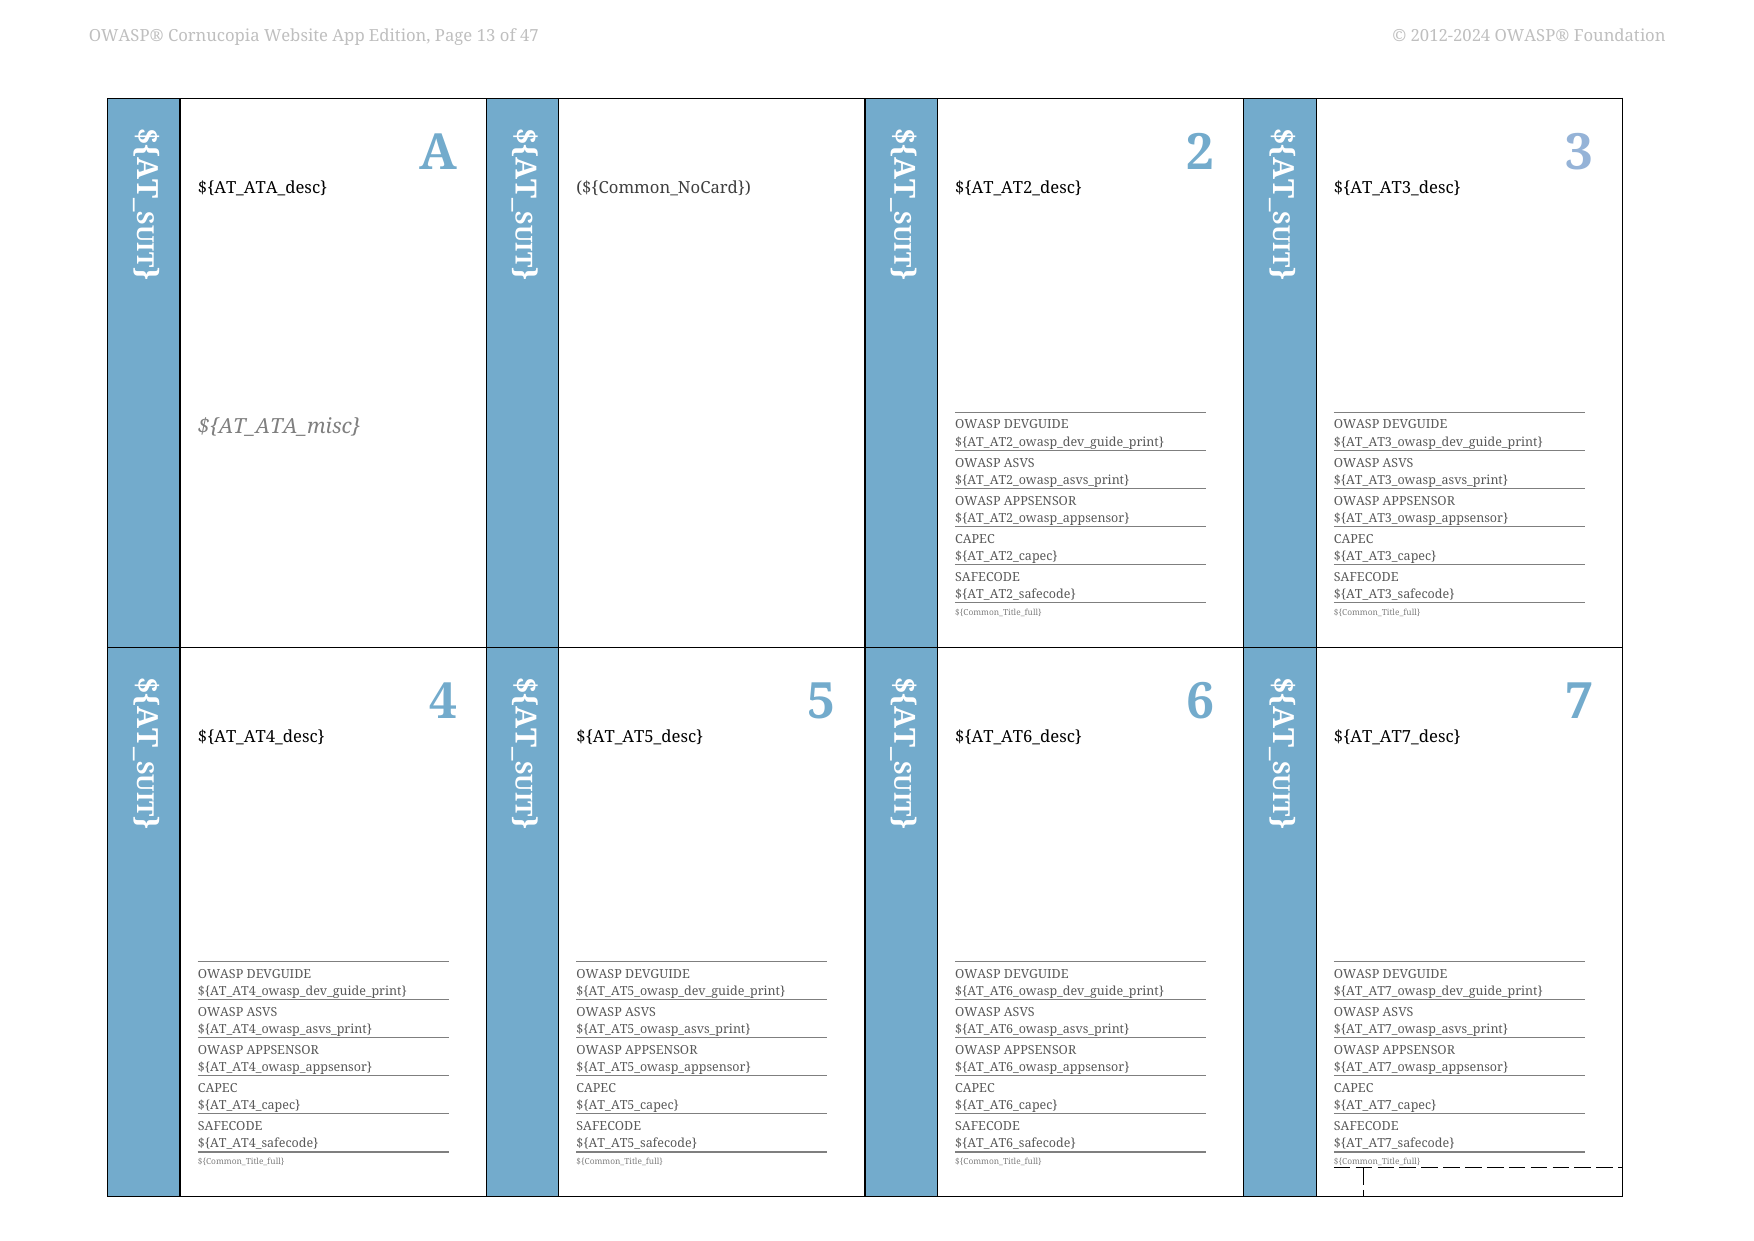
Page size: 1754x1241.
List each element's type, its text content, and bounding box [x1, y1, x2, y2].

table_cell ${AT_suit} [487, 648, 558, 1196]
table_cell ${AT_AT2_desc} [938, 174, 1243, 411]
table_cell ${AT_suit} [866, 648, 937, 1196]
table_cell ${Common_Title_full} [955, 603, 1206, 617]
table_cell [1317, 411, 1622, 647]
table_cell [938, 960, 1243, 1196]
table_cell ${AT_AT7_desc} [1317, 724, 1622, 960]
table_cell SAFECODE ${AT_AT2_safecode} [955, 565, 1206, 602]
table_cell (${Common_NoCard}) [559, 174, 864, 411]
table_header OWASP DEVGUIDE ${AT_AT2_owasp_dev_guide_print} [955, 413, 1206, 450]
table_cell ${Common_Title_full} [1334, 603, 1585, 617]
table_cell [938, 411, 1243, 647]
table_cell OWASP APPSENSOR ${AT_AT7_owasp_appsensor} [1334, 1038, 1585, 1075]
table_cell OWASP APPSENSOR ${AT_AT4_owasp_appsensor} [198, 1038, 449, 1075]
table_cell ${AT_AT6_desc} [938, 724, 1243, 960]
table_cell [559, 411, 864, 647]
table_cell ${AT_suit} [108, 648, 179, 1196]
table_cell SAFECODE ${AT_AT3_safecode} [1334, 565, 1585, 602]
table_cell OWASP ASVS ${AT_AT4_owasp_asvs_print} [198, 1000, 449, 1037]
table_cell ${AT_ATA_desc} [181, 174, 486, 411]
table_cell ${AT_AT3_desc} [1317, 174, 1622, 411]
table_header 2 [938, 99, 1243, 174]
table_cell 7 [1317, 648, 1622, 723]
table_cell CAPEC ${AT_AT4_capec} [198, 1076, 449, 1113]
table_cell ${AT_AT4_desc} [181, 724, 486, 960]
table_cell [1317, 960, 1622, 1196]
table_header OWASP DEVGUIDE ${AT_AT6_owasp_dev_guide_print} [955, 962, 1206, 999]
table_cell ${Common_Title_full} [576, 1153, 827, 1167]
table_cell OWASP ASVS ${AT_AT5_owasp_asvs_print} [576, 1000, 827, 1037]
table_cell SAFECODE ${AT_AT5_safecode} [576, 1114, 827, 1151]
table_header OWASP DEVGUIDE ${AT_AT5_owasp_dev_guide_print} [576, 962, 827, 999]
table_header 3 [1317, 99, 1622, 174]
table_cell OWASP APPSENSOR ${AT_AT2_owasp_appsensor} [955, 489, 1206, 526]
table_cell 5 [559, 648, 864, 723]
table_cell CAPEC ${AT_AT6_capec} [955, 1076, 1206, 1113]
table_cell ${AT_AT5_desc} [559, 724, 864, 960]
table_header [1363, 1167, 1622, 1196]
table_header ${AT_suit} [866, 99, 937, 647]
table_cell ${Common_Title_full} [198, 1153, 449, 1167]
table_cell OWASP ASVS ${AT_AT6_owasp_asvs_print} [955, 1000, 1206, 1037]
table_cell ${AT_suit} [1244, 648, 1316, 1196]
table_header ${AT_suit} [1244, 99, 1316, 647]
table_cell 4 [181, 648, 486, 723]
table_cell [181, 960, 486, 1196]
table_cell ${AT_ATA_misc} [181, 411, 486, 647]
table_cell OWASP APPSENSOR ${AT_AT3_owasp_appsensor} [1334, 489, 1585, 526]
table_header OWASP DEVGUIDE ${AT_AT7_owasp_dev_guide_print} [1334, 962, 1585, 999]
table_cell SAFECODE ${AT_AT4_safecode} [198, 1114, 449, 1151]
table_cell SAFECODE ${AT_AT6_safecode} [955, 1114, 1206, 1151]
table_cell OWASP ASVS ${AT_AT2_owasp_asvs_print} [955, 451, 1206, 488]
table_cell OWASP ASVS ${AT_AT7_owasp_asvs_print} [1334, 1000, 1585, 1037]
table_cell OWASP APPSENSOR ${AT_AT5_owasp_appsensor} [576, 1038, 827, 1075]
table_header [559, 99, 864, 174]
table_cell CAPEC ${AT_AT3_capec} [1334, 527, 1585, 564]
table_cell OWASP APPSENSOR ${AT_AT6_owasp_appsensor} [955, 1038, 1206, 1075]
table_cell CAPEC ${AT_AT7_capec} [1334, 1076, 1585, 1113]
table_cell [559, 960, 864, 1196]
table_header [89, 98, 107, 1196]
table_cell ${Common_Title_full} [955, 1153, 1206, 1167]
table_header [1334, 1167, 1363, 1196]
table_header ${AT_suit} [108, 99, 179, 647]
table_cell ${Common_Title_full} [1334, 1153, 1585, 1167]
table_header A [181, 99, 486, 174]
table_cell OWASP ASVS ${AT_AT3_owasp_asvs_print} [1334, 451, 1585, 488]
table_cell 6 [938, 648, 1243, 723]
table_header OWASP DEVGUIDE ${AT_AT4_owasp_dev_guide_print} [198, 962, 449, 999]
table_cell SAFECODE ${AT_AT7_safecode} [1334, 1114, 1585, 1151]
table_header OWASP DEVGUIDE ${AT_AT3_owasp_dev_guide_print} [1334, 413, 1585, 450]
table_cell CAPEC ${AT_AT2_capec} [955, 527, 1206, 564]
table_cell CAPEC ${AT_AT5_capec} [576, 1076, 827, 1113]
table_header ${AT_suit} [487, 99, 558, 647]
